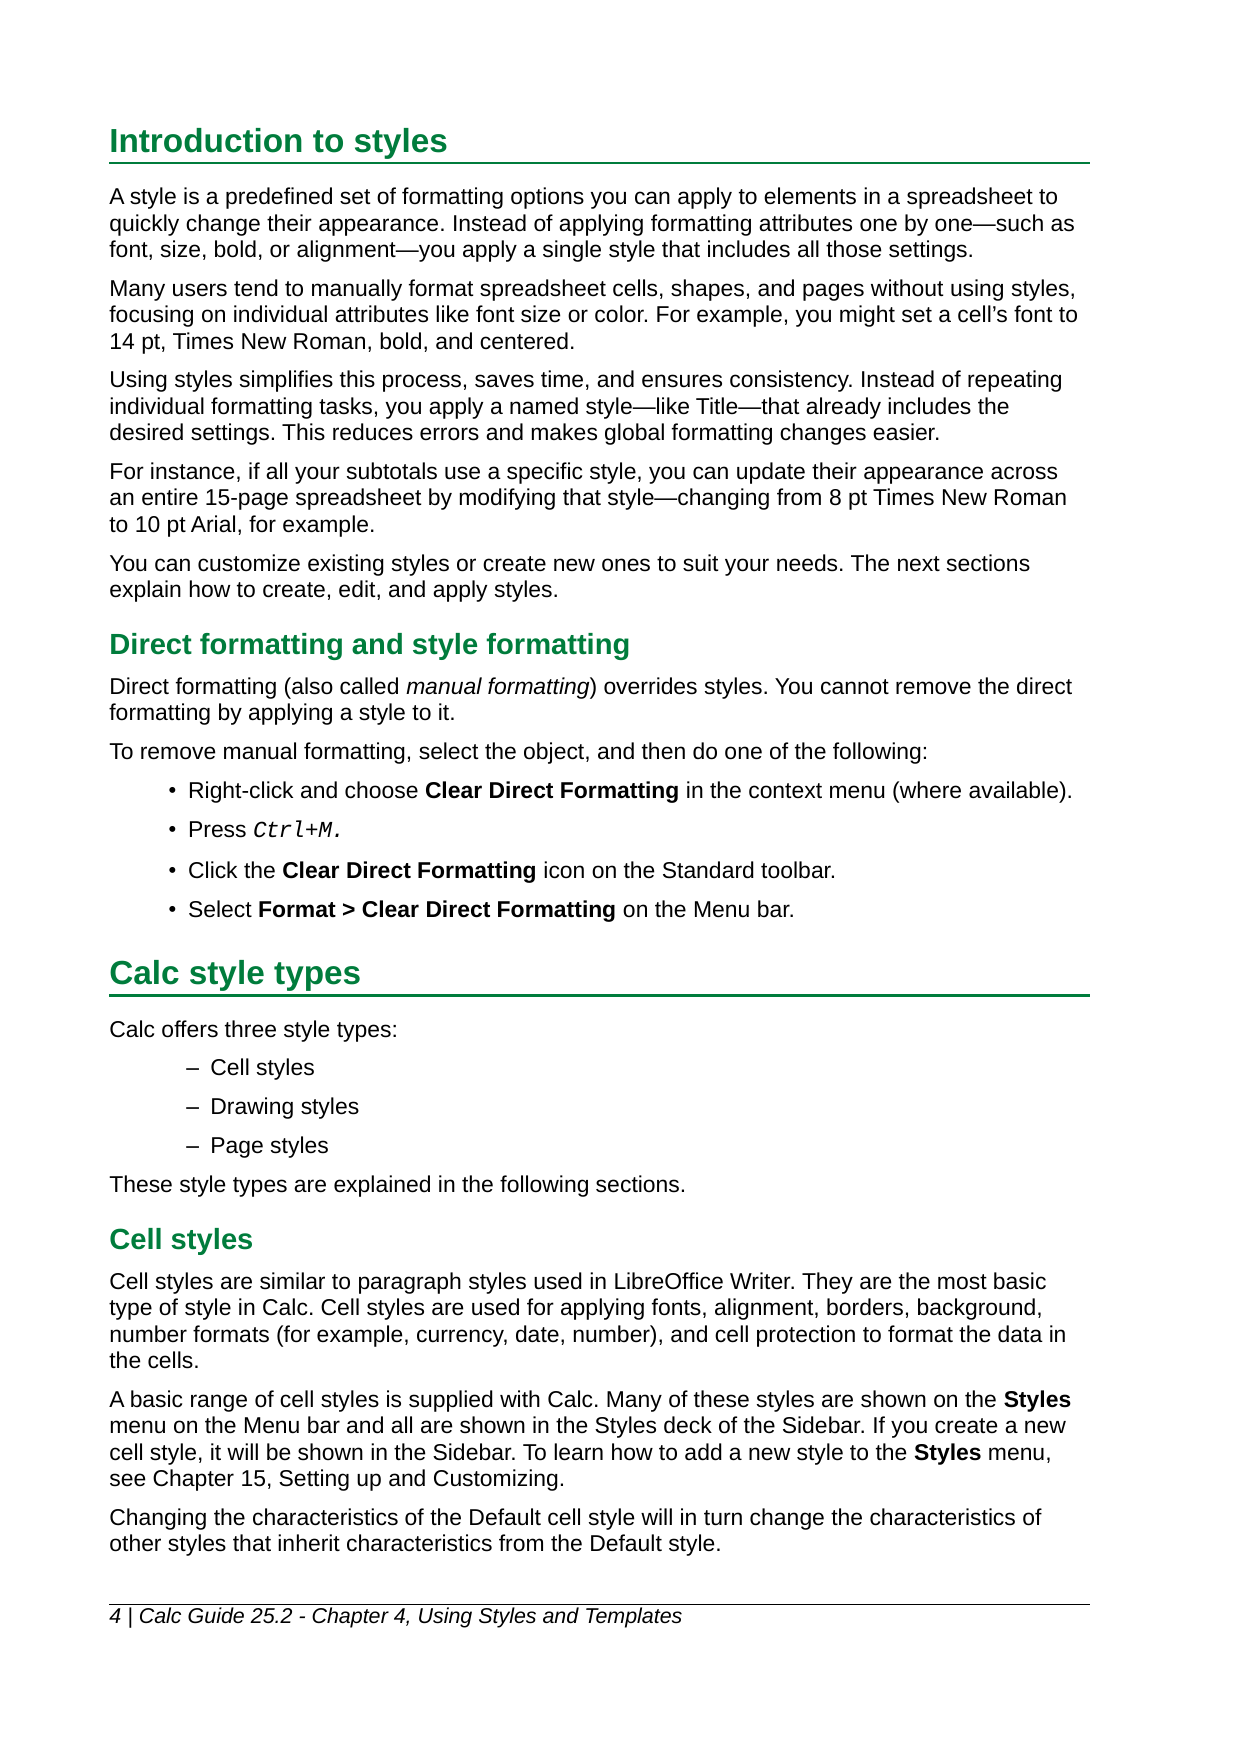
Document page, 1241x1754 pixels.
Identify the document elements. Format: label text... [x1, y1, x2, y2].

list Select Format > Clear Direct Formatting on the Menu bar. [168, 896, 1090, 922]
list To remove manual formatting, select the object, and then do one of the following: [109, 738, 1090, 764]
text Many users tend to manually format spreadsheet cells, shapes, and pages without using styles, focusing on individual attributes like font size or color. For example, you might set a cell’s font to 14 pt, Times New Roman, bold, and centered. [109, 275, 1090, 354]
subtitle Introduction to styles [109, 121, 1090, 162]
subtitle Cell styles [109, 1222, 1090, 1256]
subtitle Direct formatting and style formatting [109, 627, 1090, 661]
list Drawing styles [186, 1093, 1090, 1119]
list Click the Clear Direct Formatting icon on the Standard toolbar. [168, 857, 1090, 883]
text A style is a predefined set of formatting options you can apply to elements in a spreadsheet to quickly change their appearance. Instead of applying formatting attributes one by one—such as font, size, bold, or alignment—you apply a single style that includes all those settings. [109, 183, 1090, 262]
text A basic range of cell styles is supplied with Calc. Many of these styles are shown on the Styles menu on the Menu bar and all are shown in the Styles deck of the Sidebar. If you create a new cell style, it will be shown in the Sidebar. To learn how to add a new style to the Styles menu, see Chapter 15, Setting up and Customizing. [109, 1386, 1090, 1491]
text Direct formatting (also called manual formatting) overrides styles. You cannot remove the direct formatting by applying a style to it. [109, 673, 1090, 726]
text Using styles simplifies this process, saves time, and ensures consistency. Instead of repeating individual formatting tasks, you apply a named style—like Title—that already includes the desired settings. This reduces errors and makes global formatting changes easier. [109, 366, 1090, 446]
text Changing the characteristics of the Default cell style will in turn change the characteristics of other styles that inherit characteristics from the Default style. [109, 1504, 1090, 1557]
text You can customize existing styles or create new ones to suit your needs. The next sections explain how to create, edit, and apply styles. [109, 549, 1090, 602]
list Press Ctrl+M. [168, 816, 1090, 844]
list Cell styles [186, 1054, 1090, 1081]
text Calc offers three style types: [109, 1016, 1090, 1042]
text Cell styles are similar to paragraph styles used in LibreOffice Writer. They are the most basic type of style in Calc. Cell styles are used for applying fonts, alignment, borders, background, number formats (for example, currency, date, number), and cell protection to format the data in the cells. [109, 1268, 1090, 1373]
list Right-click and choose Clear Direct Formatting in the context menu (where available). [168, 777, 1090, 803]
text For instance, if all your subtotals use a specific style, you can update their appearance across an entire 15-page spreadsheet by modifying that style—changing from 8 pt Times New Roman to 10 pt Arial, for example. [109, 458, 1090, 537]
subtitle Calc style types [109, 953, 1090, 994]
text These style types are explained in the following sections. [109, 1171, 1090, 1197]
list Page styles [186, 1132, 1090, 1158]
